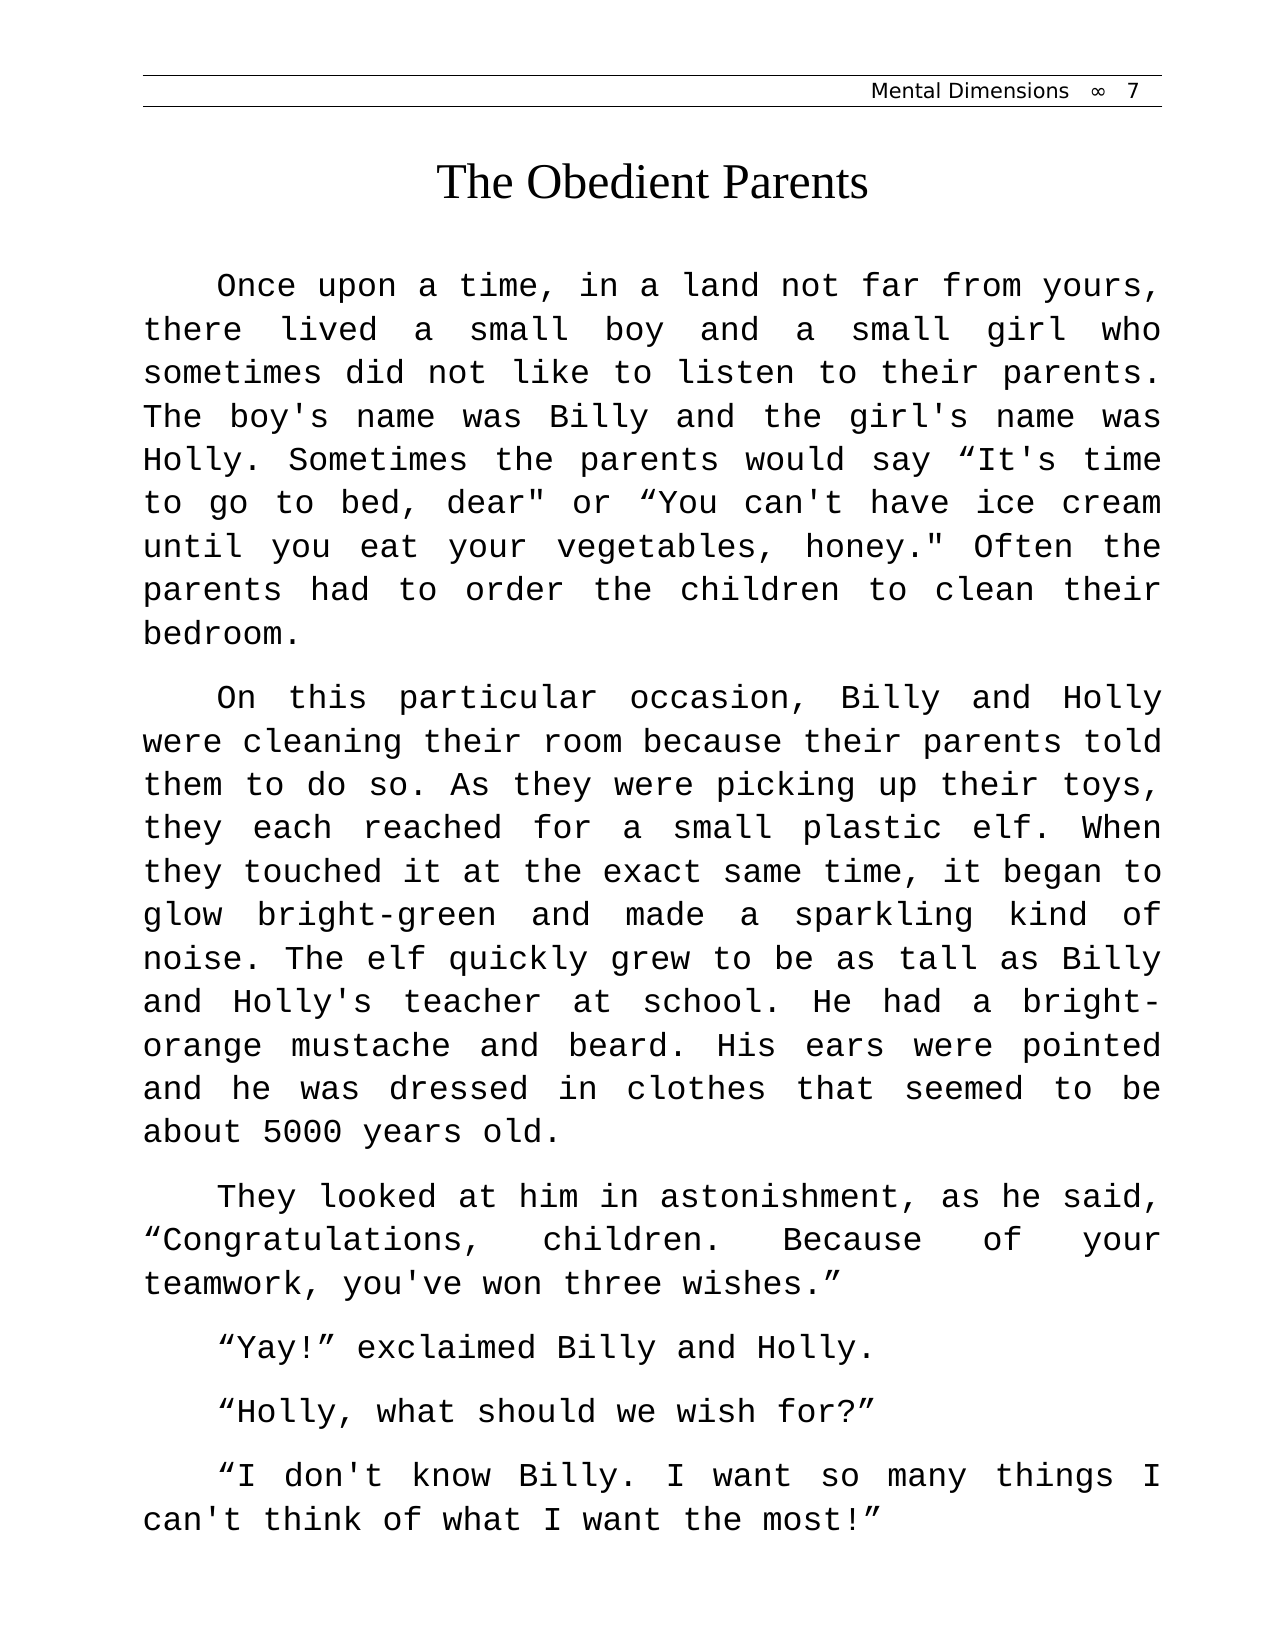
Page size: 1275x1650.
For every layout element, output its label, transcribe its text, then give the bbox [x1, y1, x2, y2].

title The Obedient Parents [142, 152, 1162, 209]
text On this particular occasion, Billy and Holly were cleaning their room because their parents told them to do so. As they were picking up their toys, they each reached for a small plastic elf. When they touched it at the exact same time, it began to glow bright-green and made a sparkling kind of noise. The elf quickly grew to be as tall as Billy and Holly's teacher at school. He had a bright-orange mustache and beard. His ears were pointed and he was dressed in clothes that seemed to be about 5000 years old. [142, 681, 1162, 1153]
text “Holly, what should we wish for?” [142, 1395, 1162, 1433]
text “I don't know Billy. I want so many things I can't think of what I want the most!” [142, 1459, 1162, 1540]
text They looked at him in astonishment, as he said, “Congratulations, children. Because of your teamwork, you've won three wishes.” [142, 1179, 1162, 1304]
text Once upon a time, in a land not far from yours, there lived a small boy and a small girl who sometimes did not like to listen to their parents. The boy's name was Billy and the girl's name was Holly. Sometimes the parents would say “It's time to go to bed, dear" or “You can't have ice cream until you eat your vegetables, honey." Often the parents had to order the children to clean their bedroom. [142, 269, 1162, 654]
text “Yay!” exclaimed Billy and Holly. [142, 1331, 1162, 1368]
